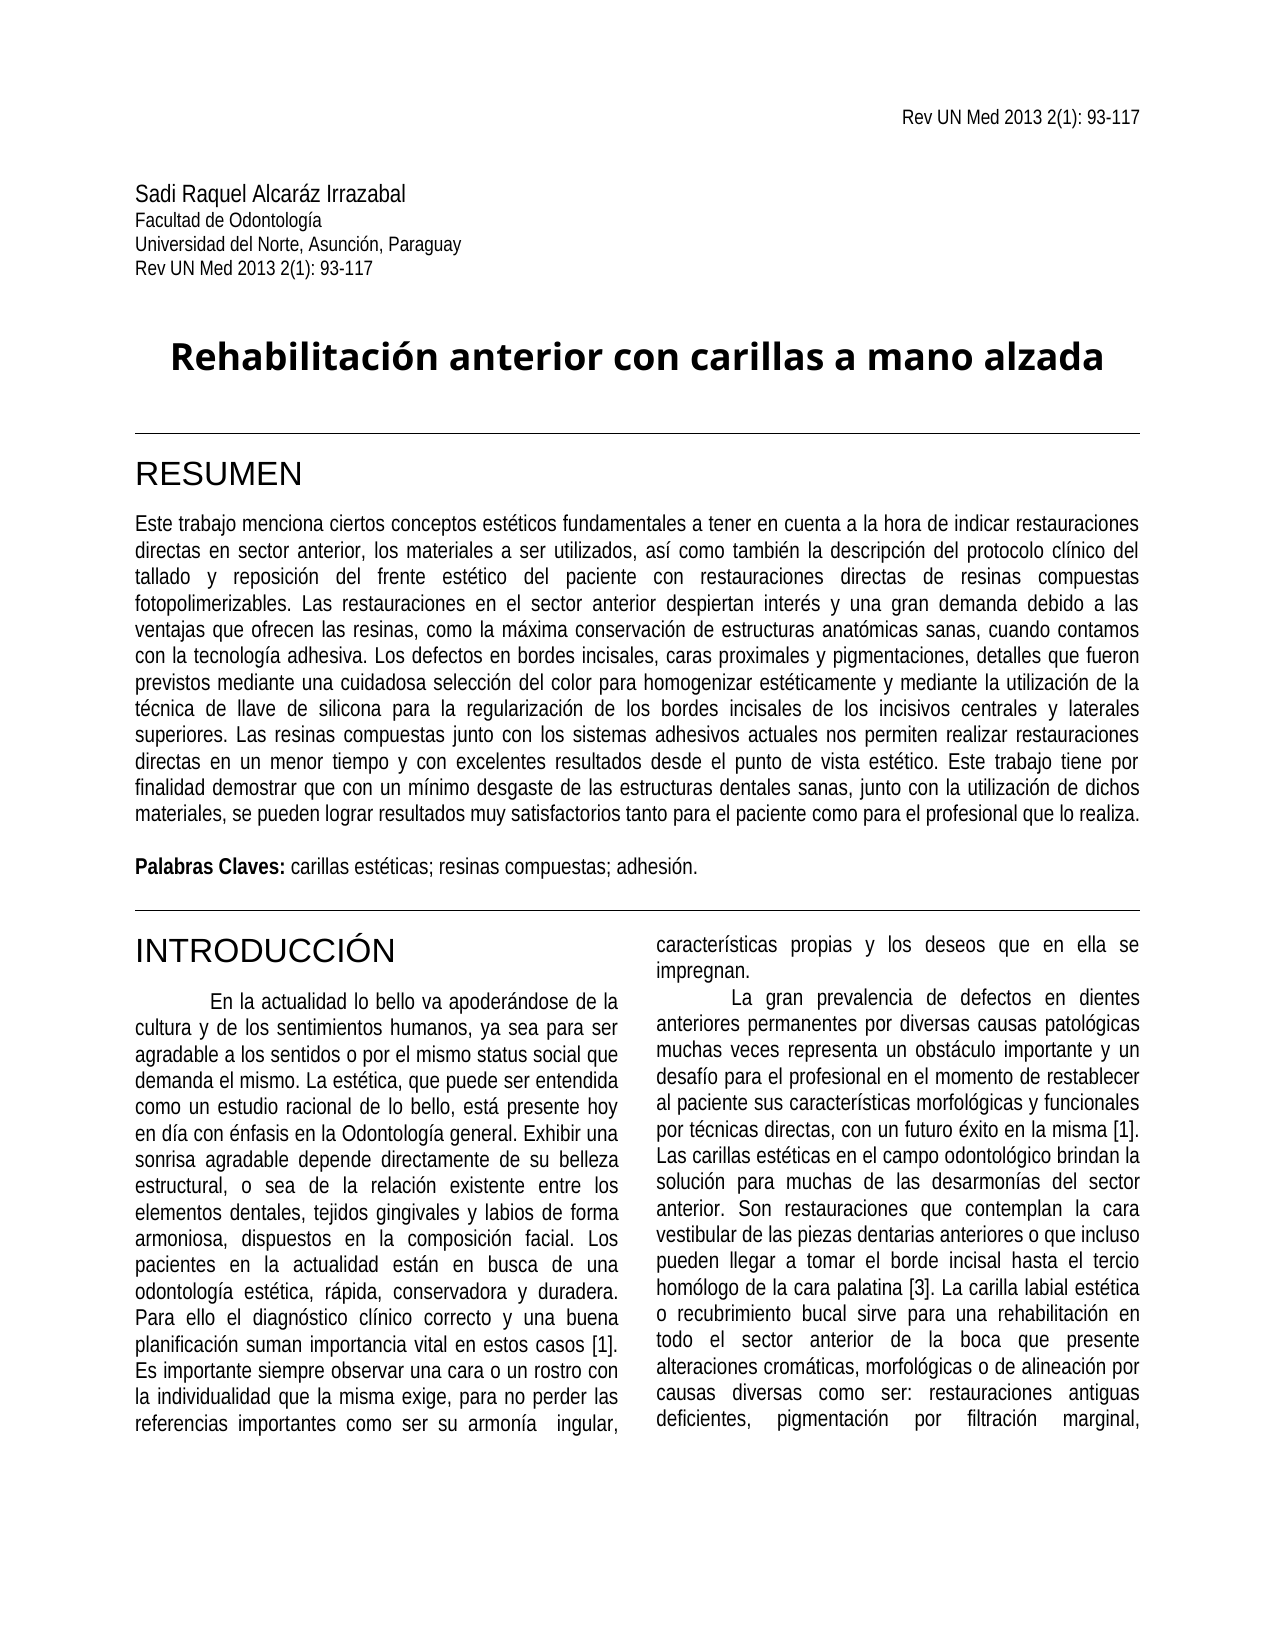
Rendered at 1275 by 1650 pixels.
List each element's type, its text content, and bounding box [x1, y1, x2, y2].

subtitle Rehabilitación anterior con carillas a mano alzada [135, 331, 1140, 382]
text En la actualidad lo bello va apoderándose de la cultura y de los sentimientos humanos, ya sea para ser agradable a los sentidos o por el mismo status social que demanda el mismo. La estética, que puede ser entendida como un estudio racional de lo bello, está presente hoy en día con énfasis en la Odontología general. Exhibir una sonrisa agradable depende directamente de su belleza estructural, o sea de la relación existente entre los elementos dentales, tejidos gingivales y labios de forma armoniosa, dispuestos en la composición facial. Los pacientes en la actualidad están en busca de una odontología estética, rápida, conservadora y duradera. Para ello el diagnóstico clínico correcto y una buena planificación suman importancia vital en estos casos [1]. Es importante siempre observar una cara o un rostro con la individualidad que la misma exige, para no perder las referencias importantes como ser su armonía ingular, [135, 988, 619, 1436]
text Este trabajo menciona ciertos conceptos estéticos fundamentales a tener en cuenta a la hora de indicar restauraciones directas en sector anterior, los materiales a ser utilizados, así como también la descripción del protocolo clínico del tallado y reposición del frente estético del paciente con restauraciones directas de resinas compuestas fotopolimerizables. Las restauraciones en el sector anterior despiertan interés y una gran demanda debido a las ventajas que ofrecen las resinas, como la máxima conservación de estructuras anatómicas sanas, cuando contamos con la tecnología adhesiva. Los defectos en bordes incisales, caras proximales y pigmentaciones, detalles que fueron previstos mediante una cuidadosa selección del color para homogenizar estéticamente y mediante la utilización de la técnica de llave de silicona para la regularización de los bordes incisales de los incisivos centrales y laterales superiores. Las resinas compuestas junto con los sistemas adhesivos actuales nos permiten realizar restauraciones directas en un menor tiempo y con excelentes resultados desde el punto de vista estético. Este trabajo tiene por finalidad demostrar que con un mínimo desgaste de las estructuras dentales sanas, junto con la utilización de dichos materiales, se pueden lograr resultados muy satisfactorios tanto para el paciente como para el profesional que lo realiza. [135, 510, 1140, 827]
text Facultad de Odontología [135, 207, 1140, 231]
subtitle RESUMEN [135, 453, 1140, 492]
subtitle INTRODUCCIÓN [135, 931, 619, 970]
text Sadi Raquel Alcaráz Irrazabal [135, 179, 1140, 207]
text Palabras Claves: carillas estéticas; resinas compuestas; adhesión. [135, 853, 1140, 879]
text características propias y los deseos que en ella se impregnan. [656, 931, 1140, 984]
text La gran prevalencia de defectos en dientes anteriores permanentes por diversas causas patológicas muchas veces representa un obstáculo importante y un desafío para el profesional en el momento de restablecer al paciente sus características morfológicas y funcionales por técnicas directas, con un futuro éxito en la misma [1]. Las carillas estéticas en el campo odontológico brindan la solución para muchas de las desarmonías del sector anterior. Son restauraciones que contemplan la cara vestibular de las piezas dentarias anteriores o que incluso pueden llegar a tomar el borde incisal hasta el tercio homólogo de la cara palatina [3]. La carilla labial estética o recubrimiento bucal sirve para una rehabilitación en todo el sector anterior de la boca que presente alteraciones cromáticas, morfológicas o de alineación por causas diversas como ser: restauraciones antiguas deficientes, pigmentación por filtración marginal, [656, 984, 1140, 1432]
text Rev UN Med 2013 2(1): 93-117 [135, 255, 1140, 279]
text Universidad del Norte, Asunción, Paraguay [135, 231, 1140, 255]
